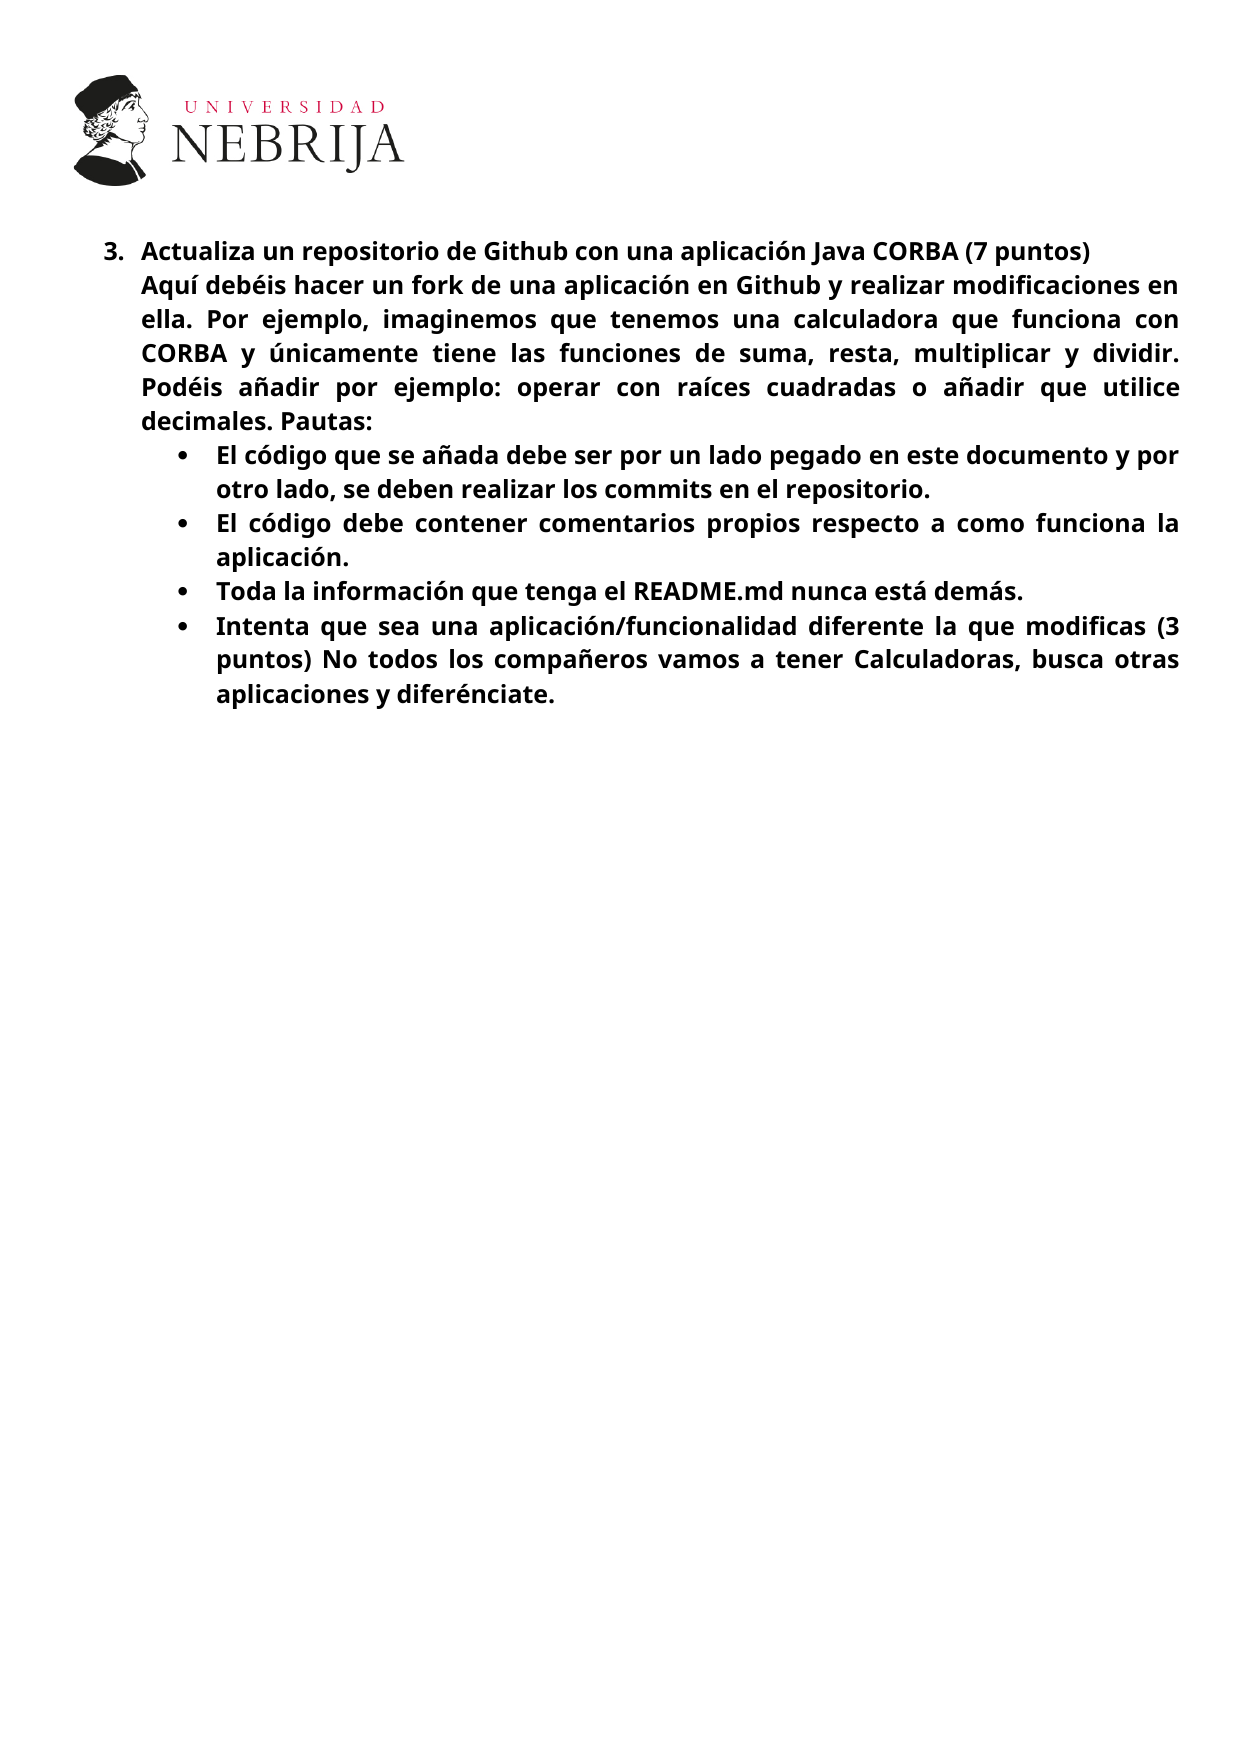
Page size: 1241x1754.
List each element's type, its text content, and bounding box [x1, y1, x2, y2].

list Toda la información que tenga el README.md nunca está demás. [178, 574, 1181, 608]
list Actualiza un repositorio de Github con una aplicación Java CORBA (7 puntos) [103, 233, 1181, 267]
picture [73, 75, 405, 186]
list El código debe contener comentarios propios respecto a como funciona la aplicación. [178, 506, 1181, 574]
list El código que se añada debe ser por un lado pegado en este documento y por otro lado, se deben realizar los commits en el repositorio. [178, 438, 1181, 506]
list Intenta que sea una aplicación/funcionalidad diferente la que modificas (3 puntos) No todos los compañeros vamos a tener Calculadoras, busca otras aplicaciones y diferénciate. [178, 608, 1181, 710]
text Aquí debéis hacer un fork de una aplicación en Github y realizar modificaciones en ella. Por ejemplo, imaginemos que tenemos una calculadora que funciona con CORBA y únicamente tiene las funciones de suma, resta, multiplicar y dividir. Podéis añadir por ejemplo: operar con raíces cuadradas o añadir que utilice decimales. Pautas: [141, 267, 1181, 438]
